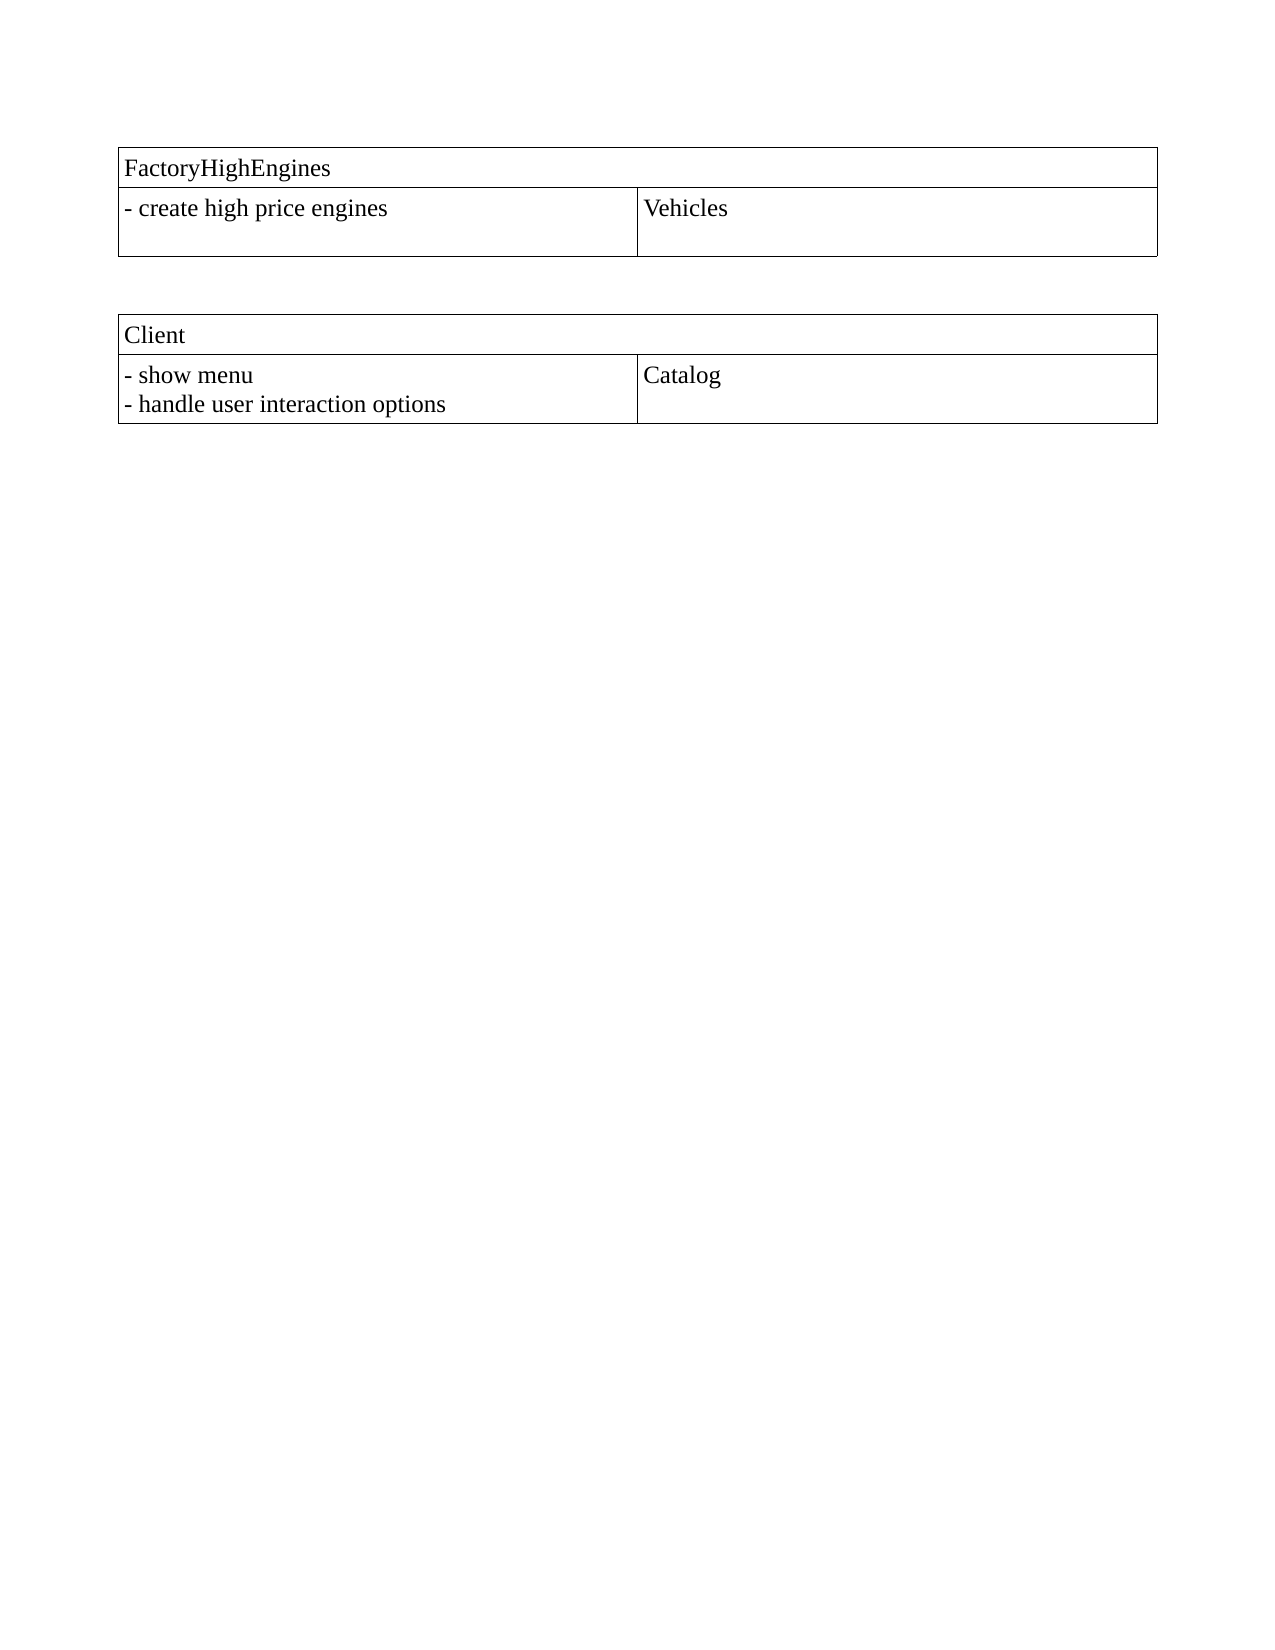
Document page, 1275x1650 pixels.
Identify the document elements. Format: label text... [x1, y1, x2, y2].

table_cell Catalog [638, 355, 1157, 423]
table_cell - show menu - handle user interaction options [119, 355, 637, 423]
table_cell - create high price engines [119, 188, 637, 256]
table_cell Vehicles [638, 188, 1157, 256]
table_header FactoryHighEngines [119, 148, 1157, 187]
table_header Client [119, 315, 1157, 354]
